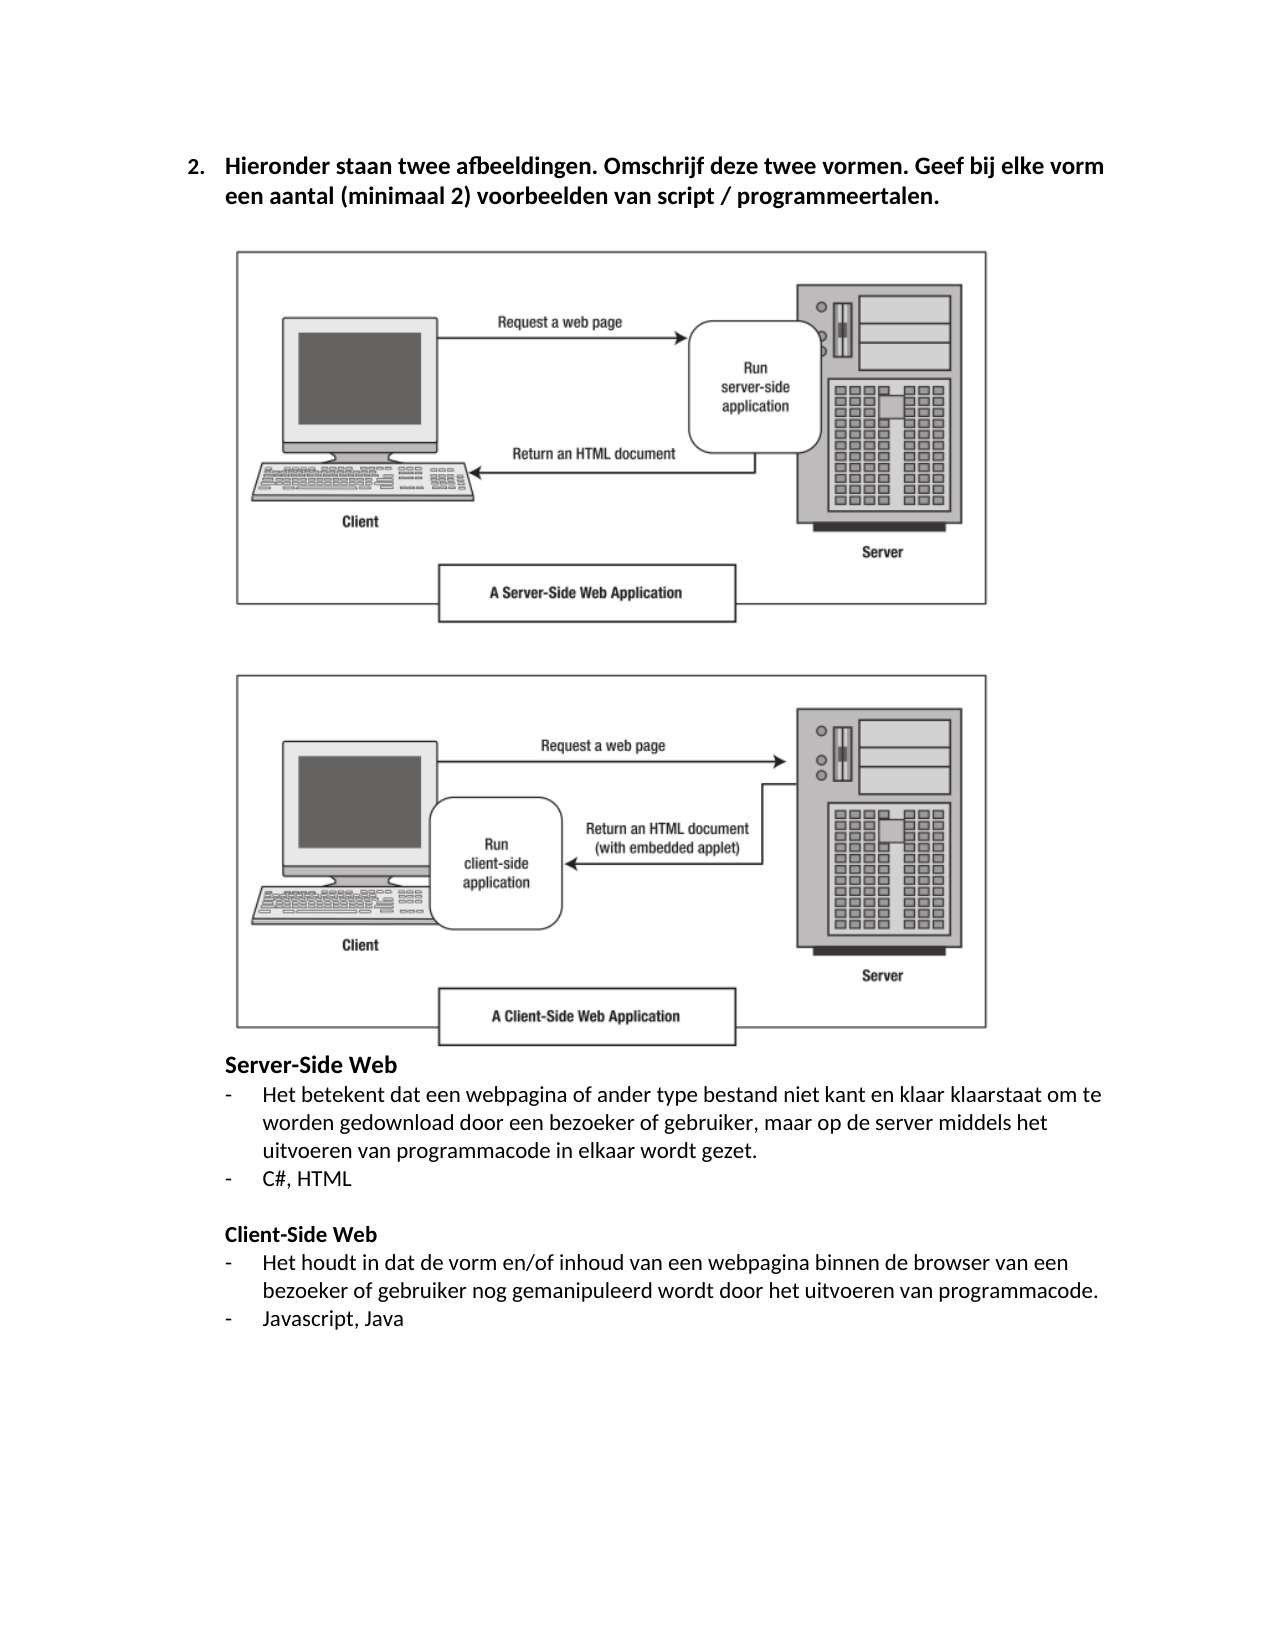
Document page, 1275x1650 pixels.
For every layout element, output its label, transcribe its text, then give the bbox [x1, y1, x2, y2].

text Server-Side Web [225, 1049, 1125, 1080]
list C#, HTML [225, 1164, 1125, 1192]
list Hieronder staan twee afbeeldingen. Omschrijf deze twee vormen. Geef bij elke vorm een aantal (minimaal 2) voorbeelden van script / programmeertalen. [187, 150, 1125, 1049]
list Javascript, Java [225, 1304, 1125, 1332]
list Het betekent dat een webpagina of ander type bestand niet kant en klaar klaarstaat om te worden gedownload door een bezoeker of gebruiker, maar op de server middels het uitvoeren van programmacode in elkaar wordt gezet. [225, 1080, 1125, 1164]
text Client-Side Web [225, 1220, 1125, 1248]
list Het houdt in dat de vorm en/of inhoud van een webpagina binnen de browser van een bezoeker of gebruiker nog gemanipuleerd wordt door het uitvoeren van programmacode. [225, 1248, 1125, 1304]
